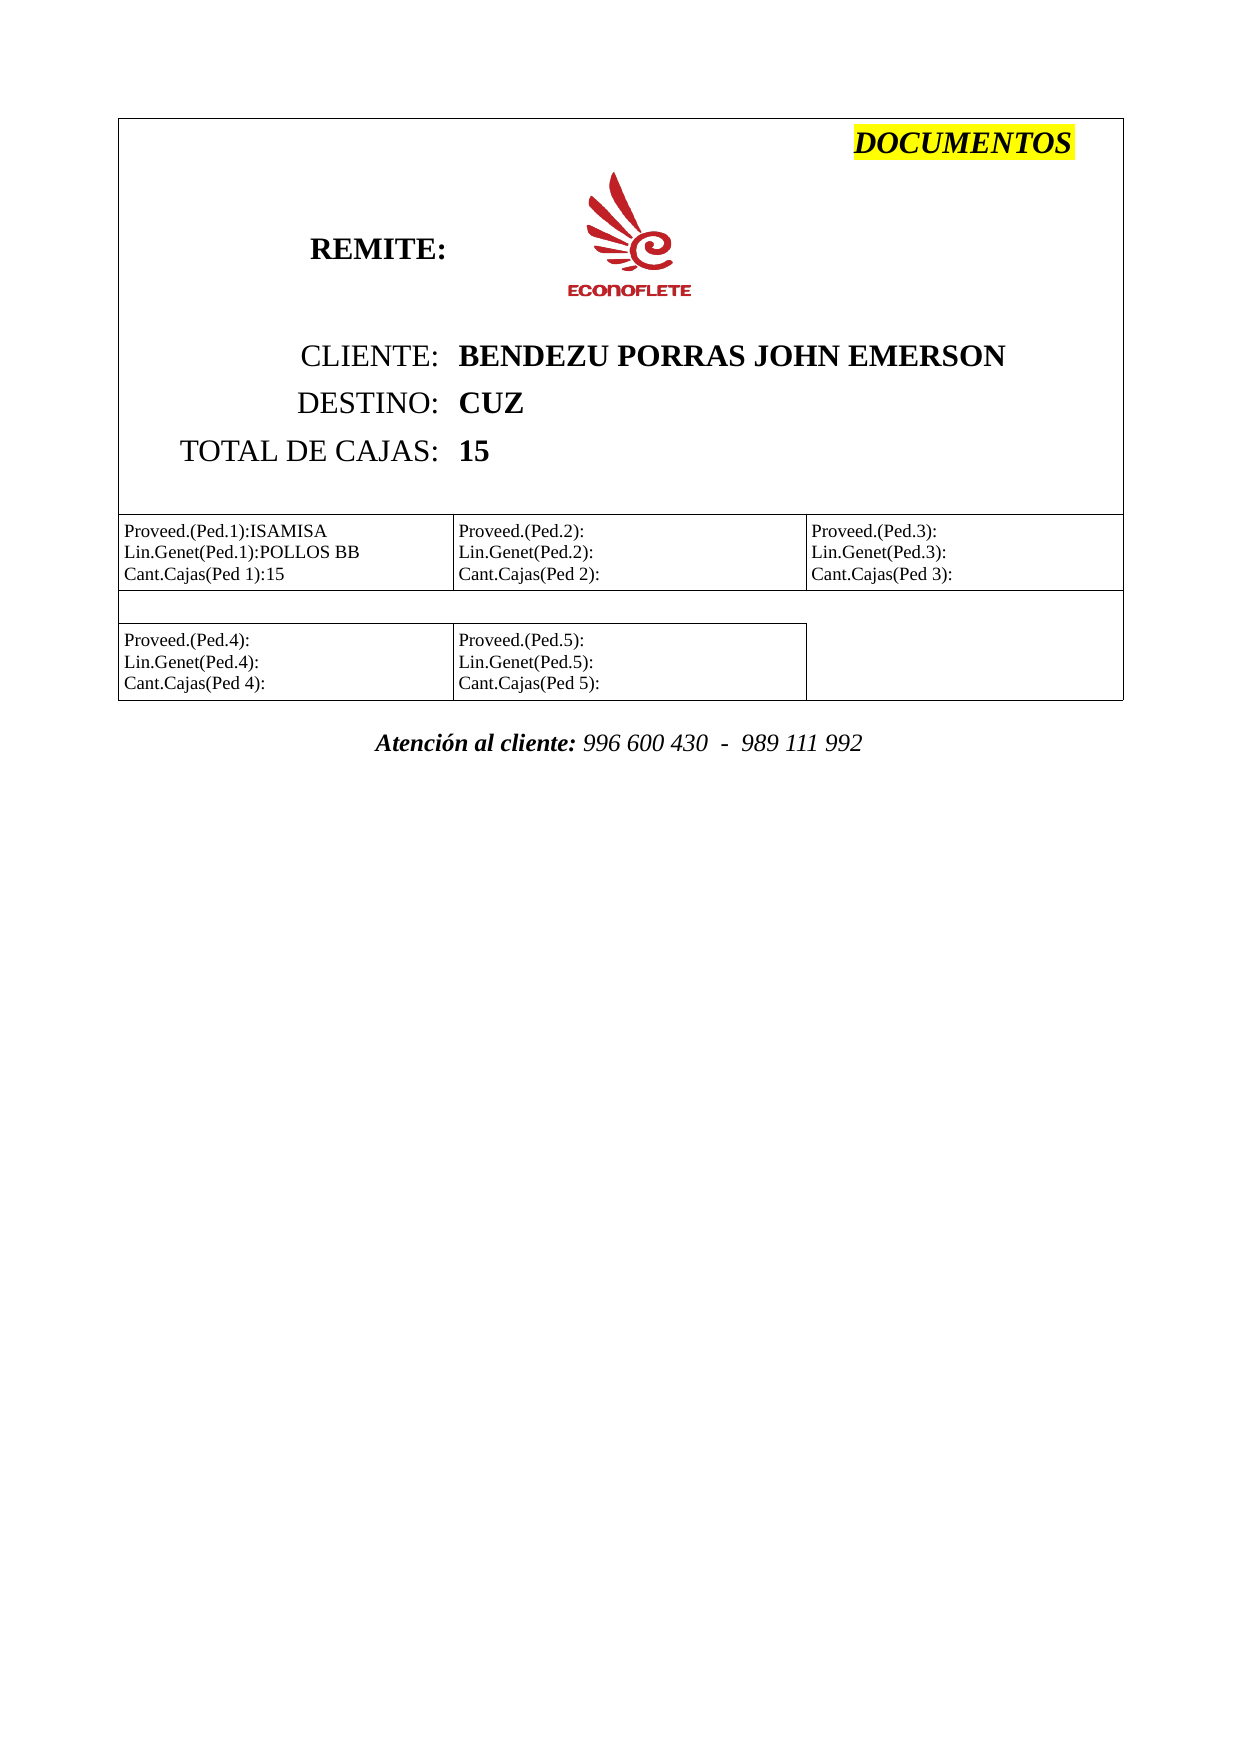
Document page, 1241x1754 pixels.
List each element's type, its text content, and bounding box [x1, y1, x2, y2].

table_cell [806, 166, 1123, 332]
picture [552, 171, 707, 297]
table_header DOCUMENTOS [806, 119, 1123, 166]
table_cell BENDEZU PORRAS JOHN EMERSON [453, 332, 1123, 379]
table_cell Proveed.(Ped.4): Lin.Genet(Ped.4): Cant.Cajas(Ped 4): [119, 624, 453, 699]
table_cell [806, 591, 1123, 623]
table_cell Proveed.(Ped.2): Lin.Genet(Ped.2): Cant.Cajas(Ped 2): [454, 515, 806, 590]
table_cell CUZ [453, 379, 806, 426]
table_header [119, 119, 453, 166]
table_cell TOTAL DE CAJAS: [119, 426, 453, 474]
table_cell Proveed.(Ped.5): Lin.Genet(Ped.5): Cant.Cajas(Ped 5): [454, 624, 806, 699]
table_cell 15 [453, 426, 1123, 474]
table_cell [119, 591, 453, 623]
table_cell [453, 166, 806, 332]
table_cell [119, 474, 453, 514]
table_cell REMITE: [119, 166, 453, 332]
table_cell Proveed.(Ped.1):ISAMISA Lin.Genet(Ped.1):POLLOS BB Cant.Cajas(Ped 1):15 [119, 515, 453, 590]
table_cell DESTINO: [119, 379, 453, 426]
table_cell [806, 379, 1123, 426]
table_cell [453, 591, 806, 623]
table_cell [453, 474, 806, 514]
table_cell [806, 474, 1123, 514]
table_cell Proveed.(Ped.3): Lin.Genet(Ped.3): Cant.Cajas(Ped 3): [807, 515, 1123, 590]
table_cell CLIENTE: [119, 332, 453, 379]
text Atención al cliente: 996 600 430 - 989 111 992 [118, 728, 1122, 757]
table_header [453, 119, 806, 166]
table_cell [807, 623, 1123, 699]
